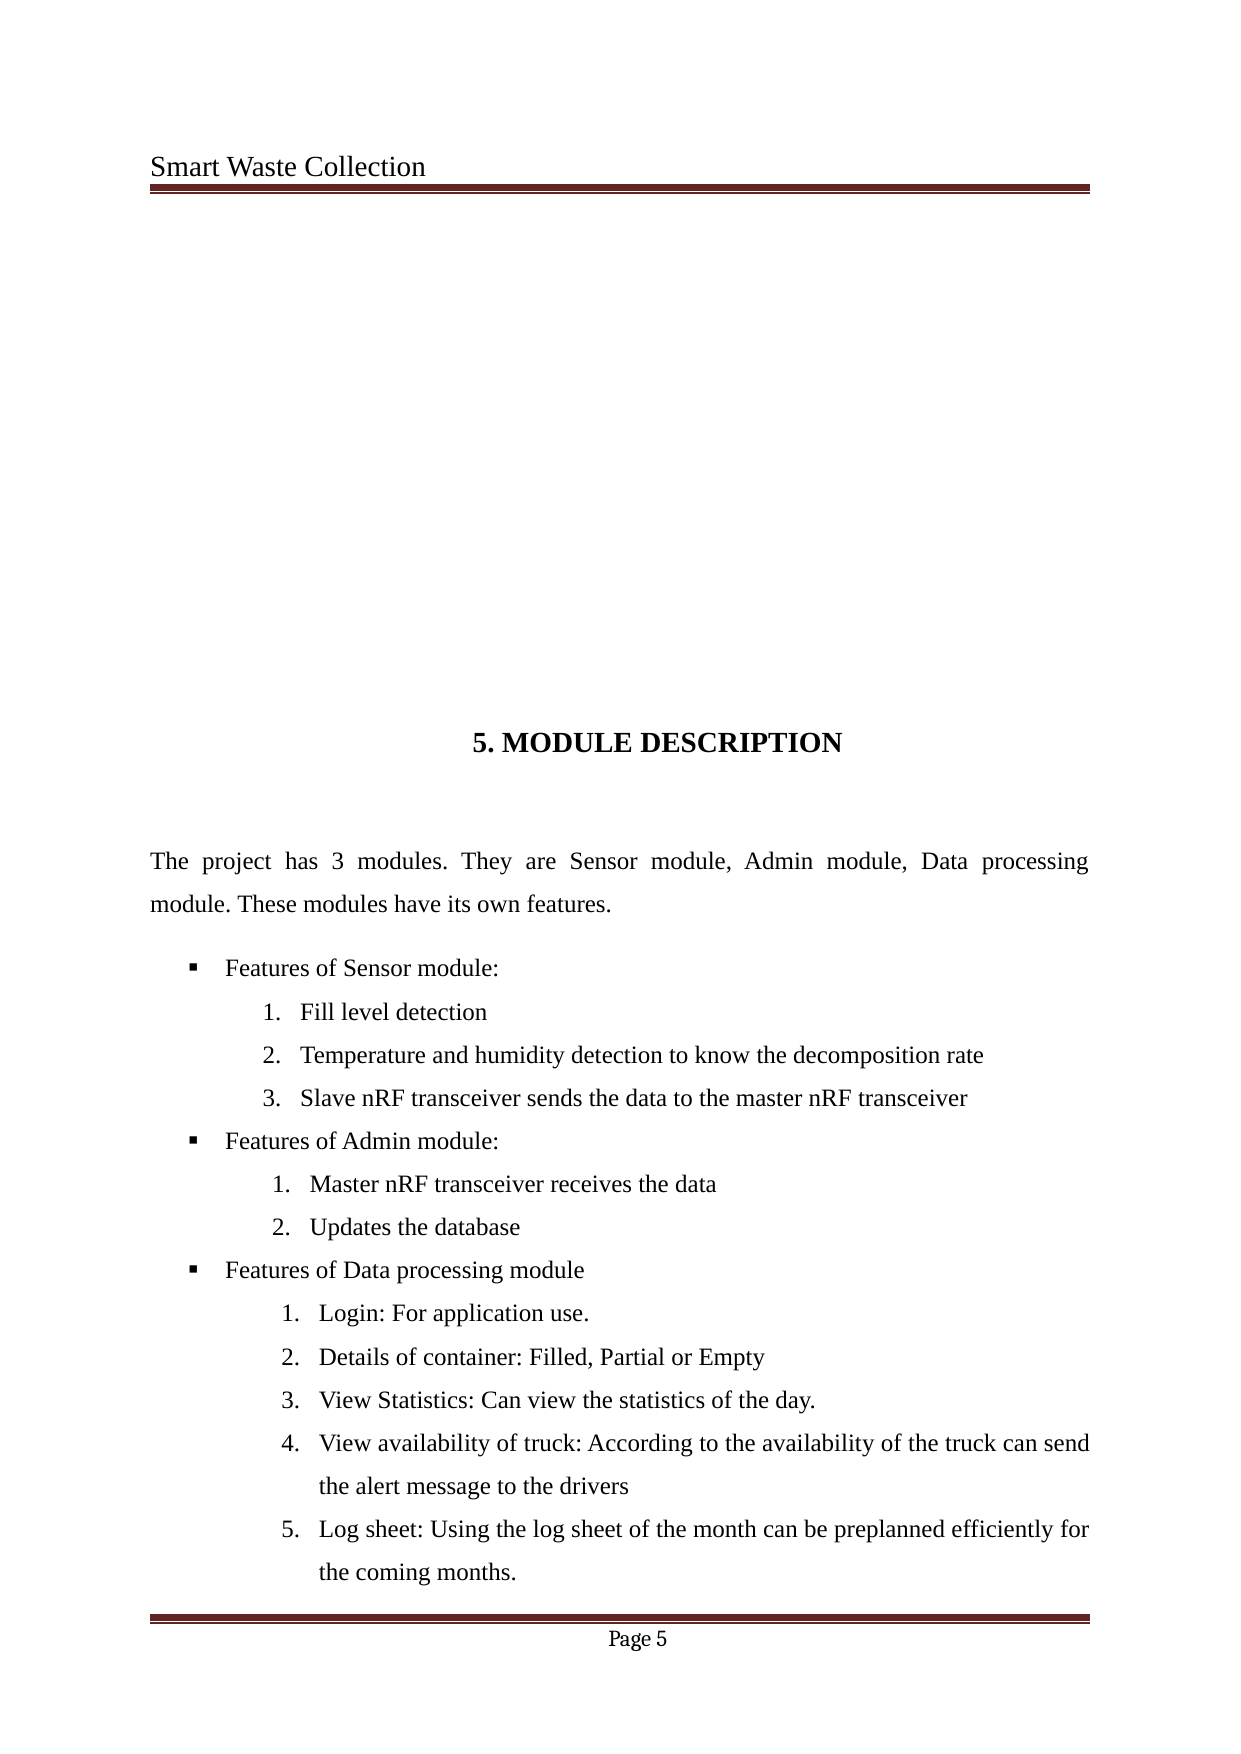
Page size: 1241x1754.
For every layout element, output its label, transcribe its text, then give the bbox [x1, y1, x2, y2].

list Log sheet: Using the log sheet of the month can be preplanned efficiently for the coming months. [281, 1514, 1090, 1586]
list Master nRF transceiver receives the data [272, 1169, 1090, 1198]
text The project has 3 modules. They are Sensor module, Admin module, Data processing module. These modules have its own features. [150, 846, 1090, 918]
list Fill level detection [262, 997, 1090, 1025]
list 5. MODULE DESCRIPTION [225, 725, 1090, 758]
list Temperature and humidity detection to know the decomposition rate [262, 1040, 1090, 1068]
list View Statistics: Can view the statistics of the day. [281, 1385, 1090, 1413]
list View availability of truck: According to the availability of the truck can send the alert message to the drivers [281, 1428, 1090, 1500]
list Features of Sensor module: [187, 953, 1090, 982]
list Updates the database [272, 1212, 1090, 1241]
list Features of Admin module: [187, 1126, 1090, 1155]
list Features of Data processing module [187, 1255, 1090, 1284]
list Slave nRF transceiver sends the data to the master nRF transceiver [262, 1083, 1090, 1112]
list Details of container: Filled, Partial or Empty [281, 1342, 1090, 1370]
list Login: For application use. [281, 1298, 1090, 1327]
